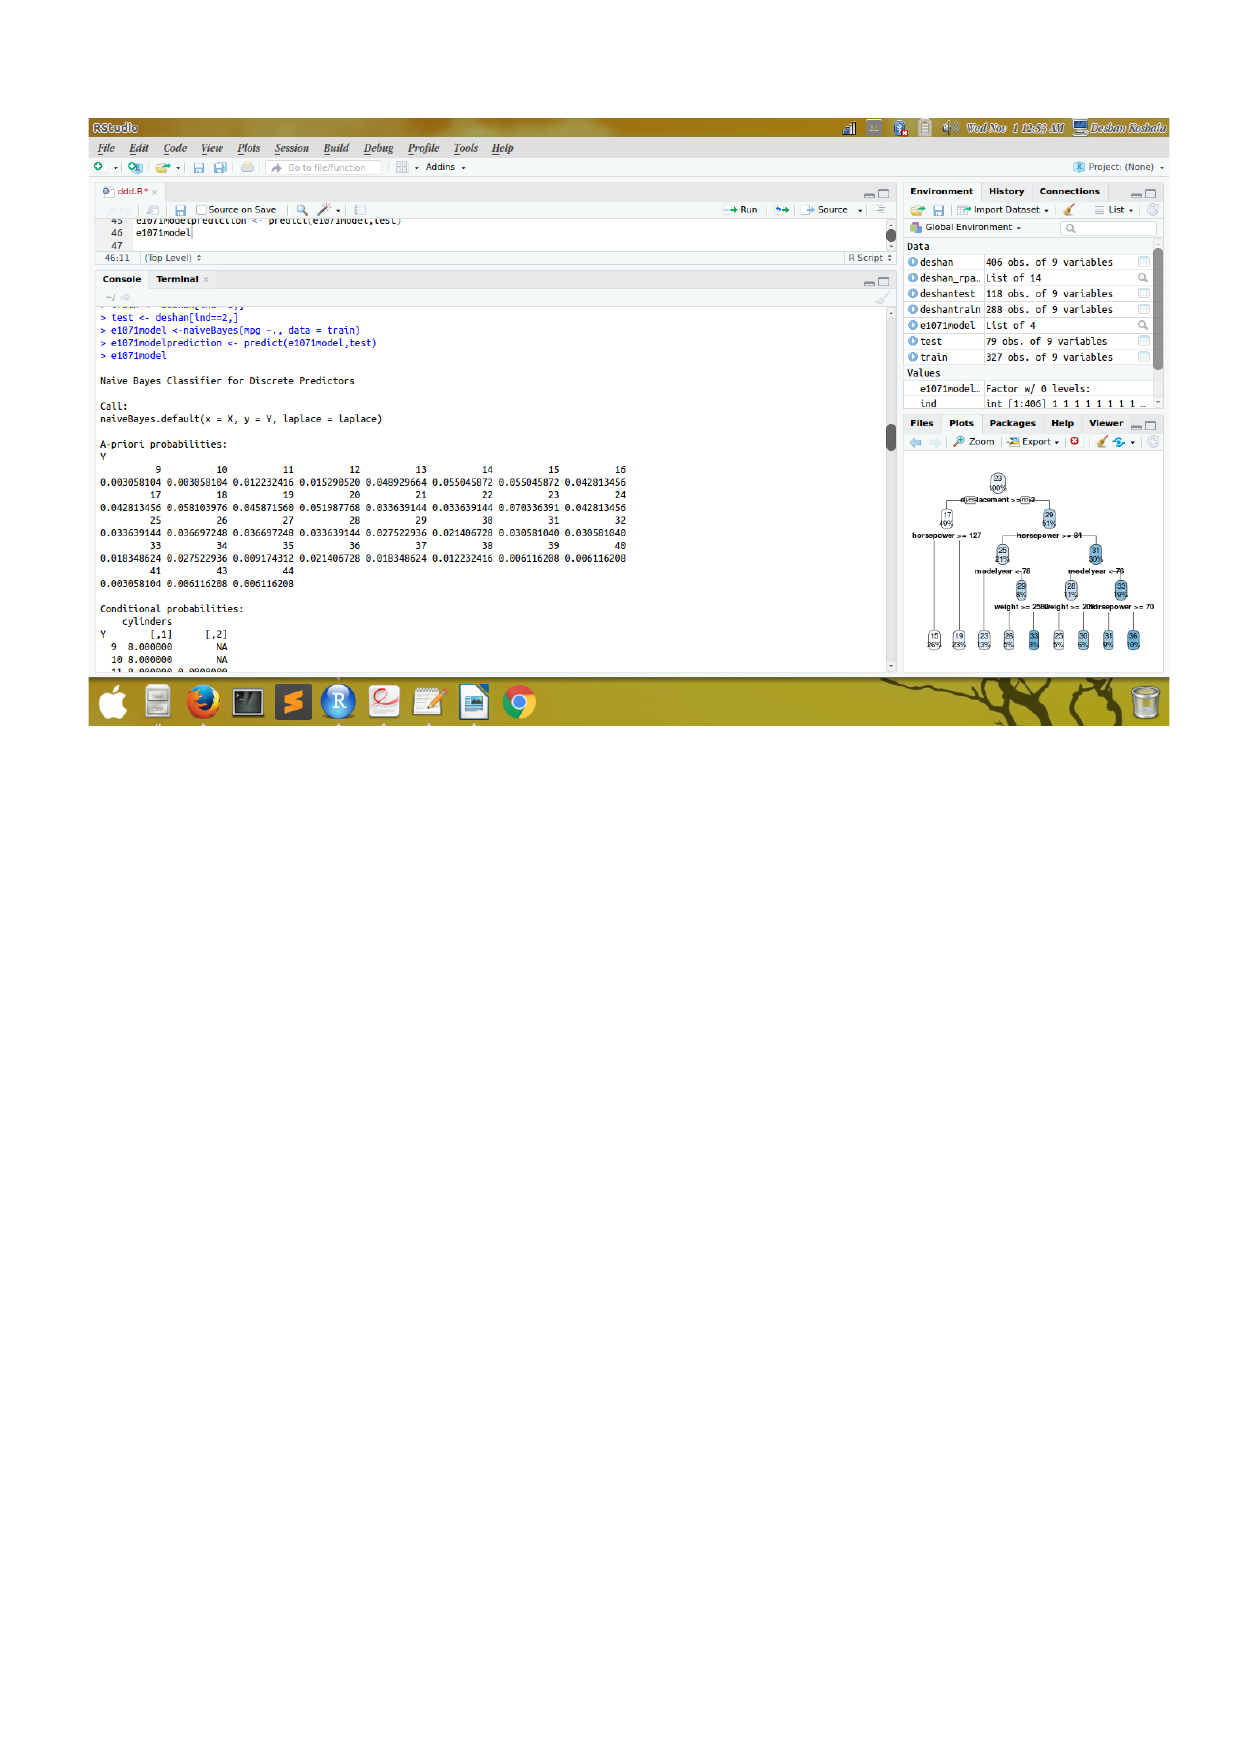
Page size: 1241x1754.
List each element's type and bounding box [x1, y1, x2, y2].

picture [88, 118, 1170, 726]
